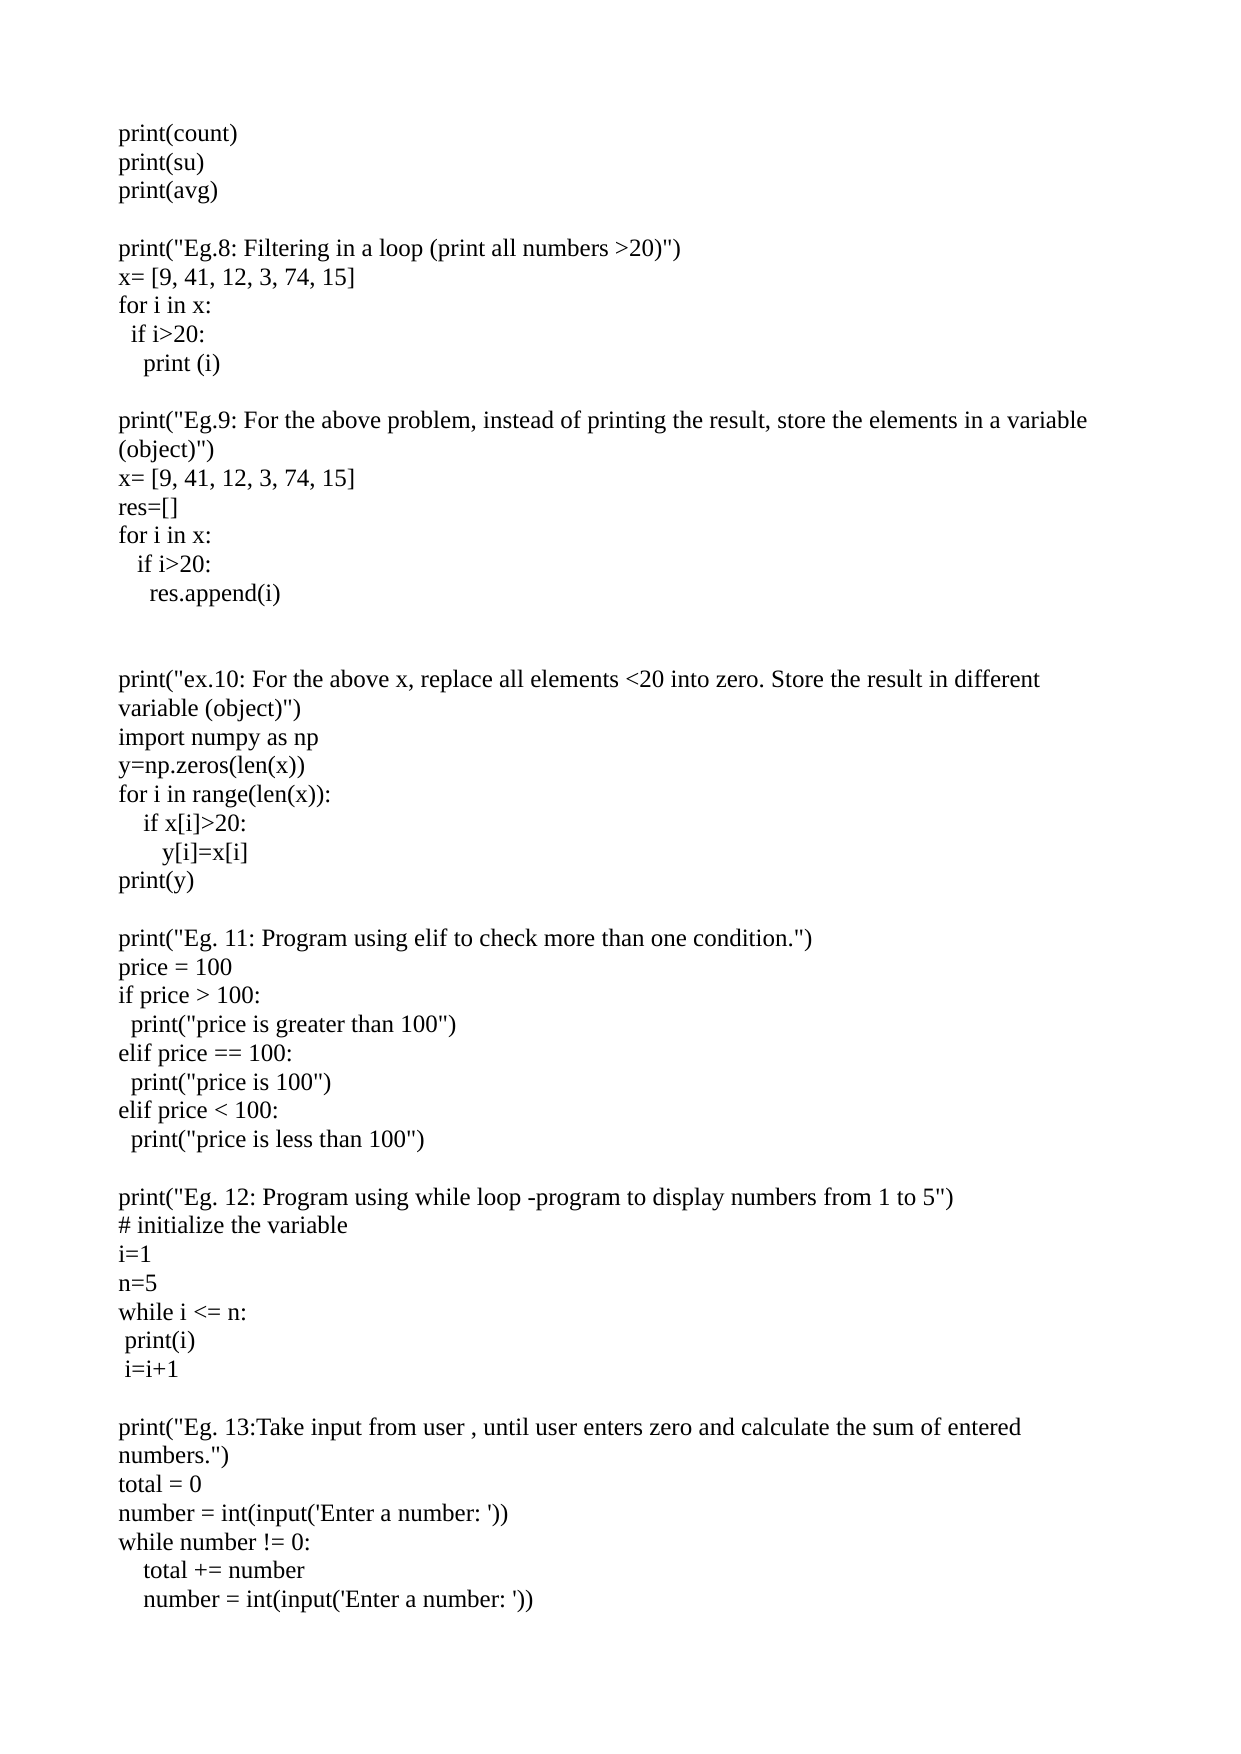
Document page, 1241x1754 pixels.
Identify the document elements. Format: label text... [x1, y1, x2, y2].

text print(avg) [118, 176, 1122, 204]
text print(y) [118, 866, 1122, 894]
text res=[] [118, 492, 1122, 521]
text import numpy as np [118, 722, 1122, 751]
text while number != 0: [118, 1527, 1122, 1556]
text price = 100 [118, 952, 1122, 981]
text total = 0 [118, 1469, 1122, 1498]
text print("Eg. 11: Program using elif to check more than one condition.") [118, 923, 1122, 952]
text x= [9, 41, 12, 3, 74, 15] [118, 463, 1122, 492]
text print("Eg.9: For the above problem, instead of printing the result, store the elements in a variable (object)") [118, 406, 1122, 463]
text for i in x: [118, 521, 1122, 549]
text elif price == 100: [118, 1038, 1122, 1067]
text print("ex.10: For the above x, replace all elements <20 into zero. Store the result in different variable (object)") [118, 664, 1122, 722]
text while i <= n: [118, 1297, 1122, 1326]
text i=i+1 [118, 1354, 1122, 1383]
text print("price is less than 100") [118, 1124, 1122, 1153]
text n=5 [118, 1268, 1122, 1297]
text number = int(input('Enter a number: ')) [118, 1498, 1122, 1527]
text # initialize the variable [118, 1211, 1122, 1239]
text print(count) [118, 118, 1122, 147]
text print("Eg. 13:Take input from user , until user enters zero and calculate the sum of entered numbers.") [118, 1412, 1122, 1469]
text total += number [118, 1556, 1122, 1584]
text elif price < 100: [118, 1096, 1122, 1124]
text print("price is greater than 100") [118, 1009, 1122, 1038]
text if x[i]>20: [118, 808, 1122, 837]
text print(su) [118, 147, 1122, 176]
text print (i) [118, 348, 1122, 377]
text y[i]=x[i] [118, 837, 1122, 866]
text for i in x: [118, 291, 1122, 319]
text print("price is 100") [118, 1067, 1122, 1096]
text y=np.zeros(len(x)) [118, 751, 1122, 779]
text for i in range(len(x)): [118, 779, 1122, 808]
text print("Eg. 12: Program using while loop -program to display numbers from 1 to 5") [118, 1182, 1122, 1211]
text if i>20: [118, 549, 1122, 578]
text print("Eg.8: Filtering in a loop (print all numbers >20)") [118, 233, 1122, 262]
text if i>20: [118, 319, 1122, 348]
text x= [9, 41, 12, 3, 74, 15] [118, 262, 1122, 291]
text print(i) [118, 1326, 1122, 1354]
text i=1 [118, 1239, 1122, 1268]
text res.append(i) [118, 578, 1122, 607]
text if price > 100: [118, 981, 1122, 1009]
text number = int(input('Enter a number: ')) [118, 1584, 1122, 1613]
